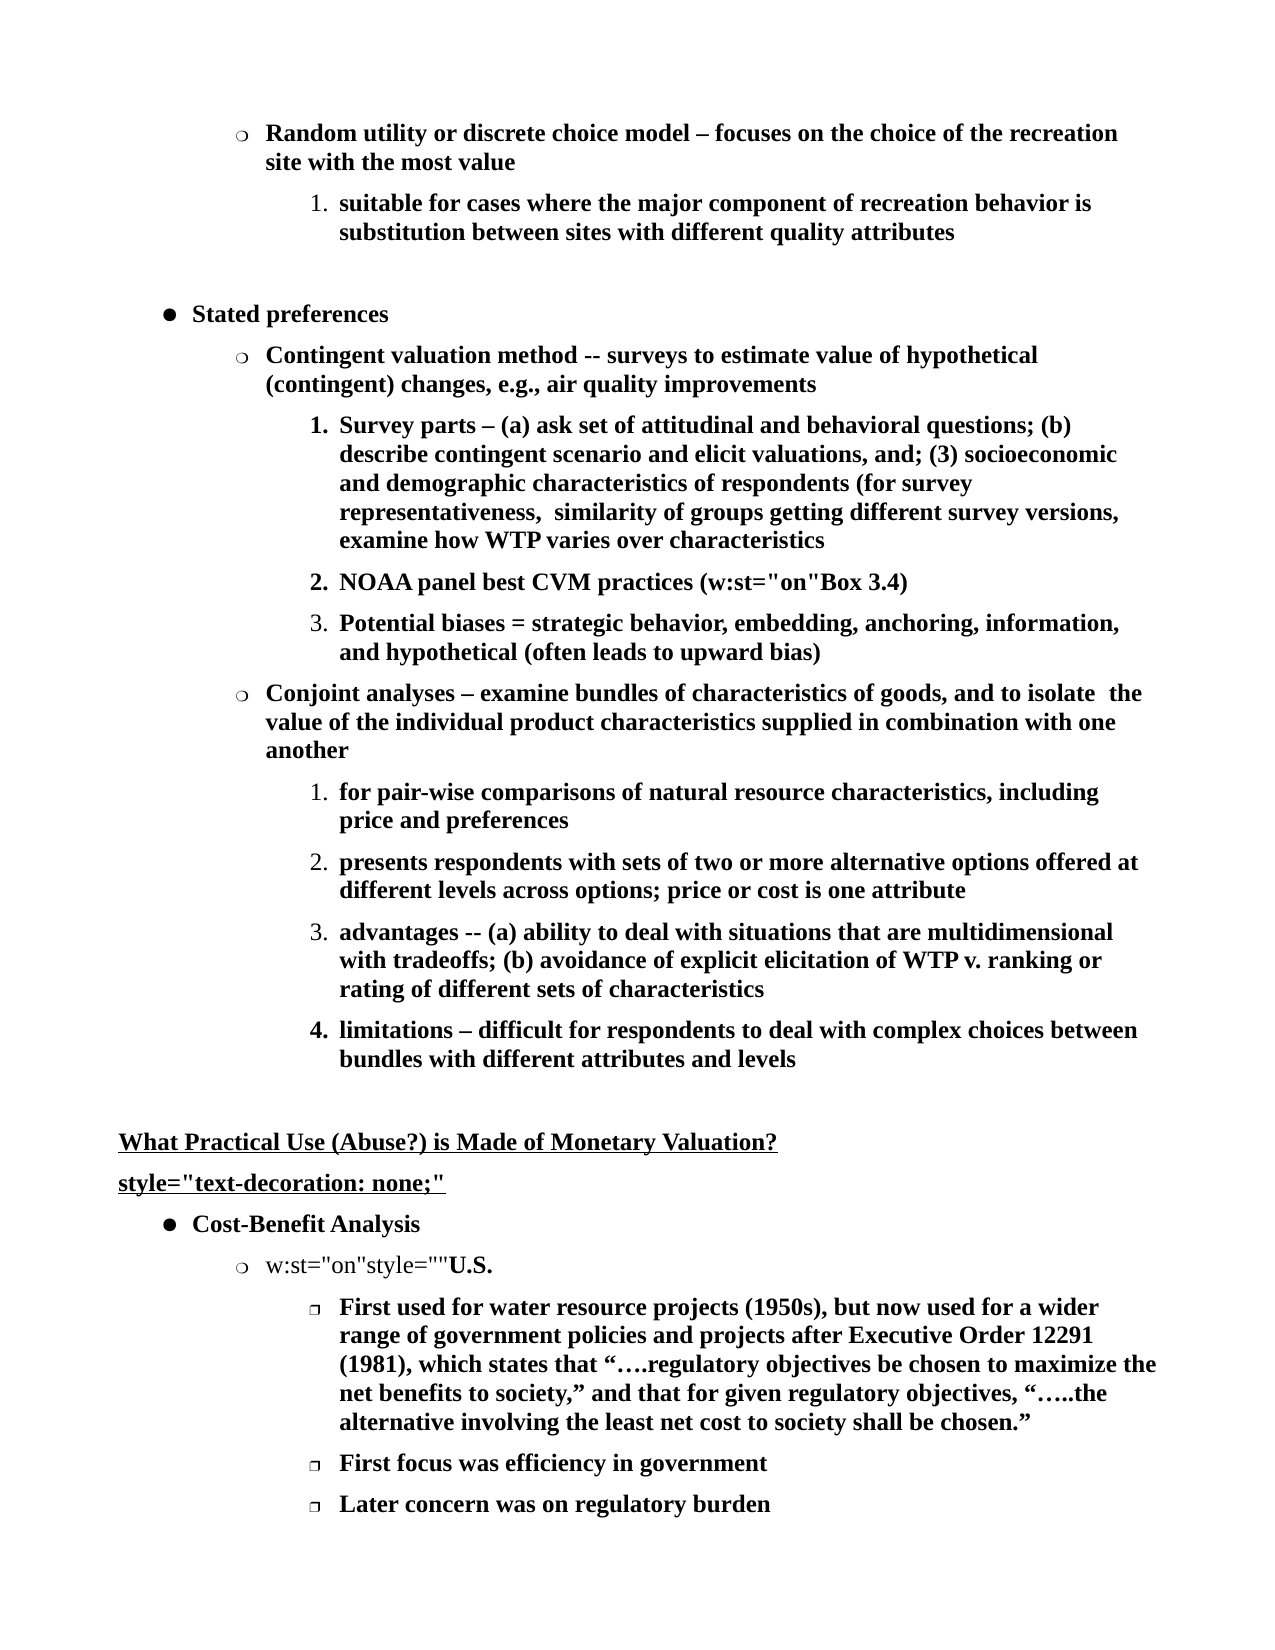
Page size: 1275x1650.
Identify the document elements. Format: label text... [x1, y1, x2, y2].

list presents respondents with sets of two or more alternative options offered at different levels across options; price or cost is one attribute [309, 847, 1157, 904]
list advantages -- (a) ability to deal with situations that are multidimensional with tradeoffs; (b) avoidance of explicit elicitation of WTP v. ranking or rating of different sets of characteristics [309, 917, 1157, 1003]
list First used for water resource projects (1950s), but now used for a wider range of government policies and projects after Executive Order 12291 (1981), which states that “….regulatory objectives be chosen to maximize the net benefits to society,” and that for given regulatory objectives, “…..the alternative involving the least net cost to society shall be chosen.” [309, 1292, 1157, 1436]
list Cost-Benefit Analysis [162, 1209, 1157, 1238]
list for pair-wise comparisons of natural resource characteristics, including price and preferences [309, 777, 1157, 834]
list Later concern was on regulatory burden [309, 1489, 1157, 1518]
list limitations – difficult for respondents to deal with complex choices between bundles with different attributes and levels [309, 1016, 1157, 1073]
list Random utility or discrete choice model – focuses on the choice of the recreation site with the most value [236, 118, 1157, 176]
list Conjoint analyses – examine bundles of characteristics of goods, and to isolate the value of the individual product characteristics supplied in combination with one another [236, 678, 1157, 764]
list First focus was efficiency in government [309, 1448, 1157, 1477]
list Survey parts – (a) ask set of attitudinal and behavioral questions; (b) describe contingent scenario and elicit valuations, and; (3) socioeconomic and demographic characteristics of respondents (for survey representativeness, similarity of groups getting different survey versions, examine how WTP varies over characteristics [309, 411, 1157, 554]
text style="text-decoration: none;" [118, 1168, 1157, 1197]
list Potential biases = strategic behavior, embedding, anchoring, information, and hypothetical (often leads to upward bias) [309, 608, 1157, 666]
list w:st="on"style=""U.S. [236, 1251, 1157, 1279]
text What Practical Use (Abuse?) is Made of Monetary Valuation? [118, 1127, 1157, 1156]
list suitable for cases where the major component of recreation behavior is substitution between sites with different quality attributes [309, 188, 1157, 246]
list Contingent valuation method -- surveys to estimate value of hypothetical (contingent) changes, e.g., air quality improvements [236, 341, 1157, 398]
list Stated preferences [162, 299, 1157, 328]
list NOAA panel best CVM practices (w:st="on"Box 3.4) [309, 567, 1157, 596]
